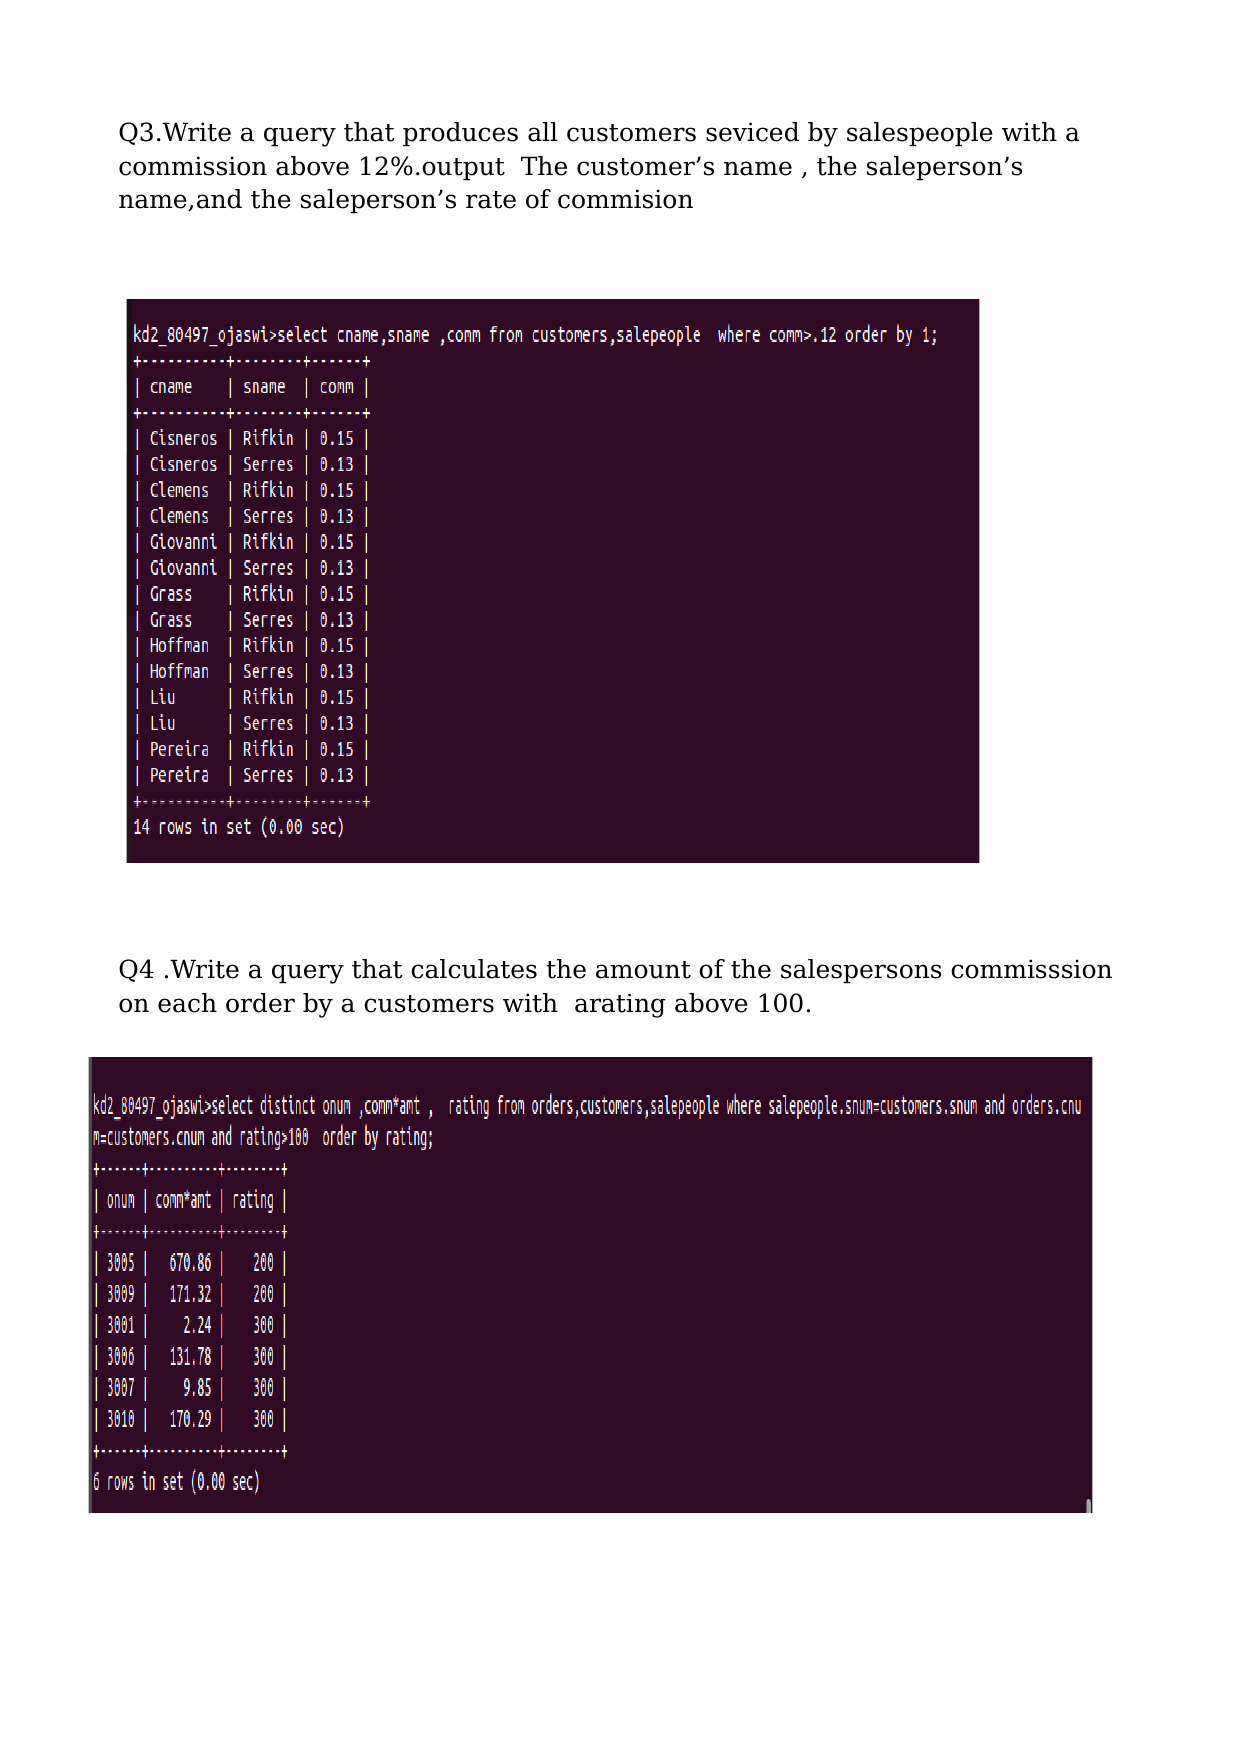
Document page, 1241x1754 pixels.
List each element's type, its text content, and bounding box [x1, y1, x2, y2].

picture [126, 299, 980, 863]
text Q3.Write a query that produces all customers seviced by salespeople with a commission above 12%.output The customer’s name , the saleperson’s name,and the saleperson’s rate of commision [118, 118, 1122, 214]
text Q4 .Write a query that calculates the amount of the salespersons commisssion on each order by a customers with arating above 100. [118, 955, 1122, 1018]
picture [88, 1057, 1093, 1513]
